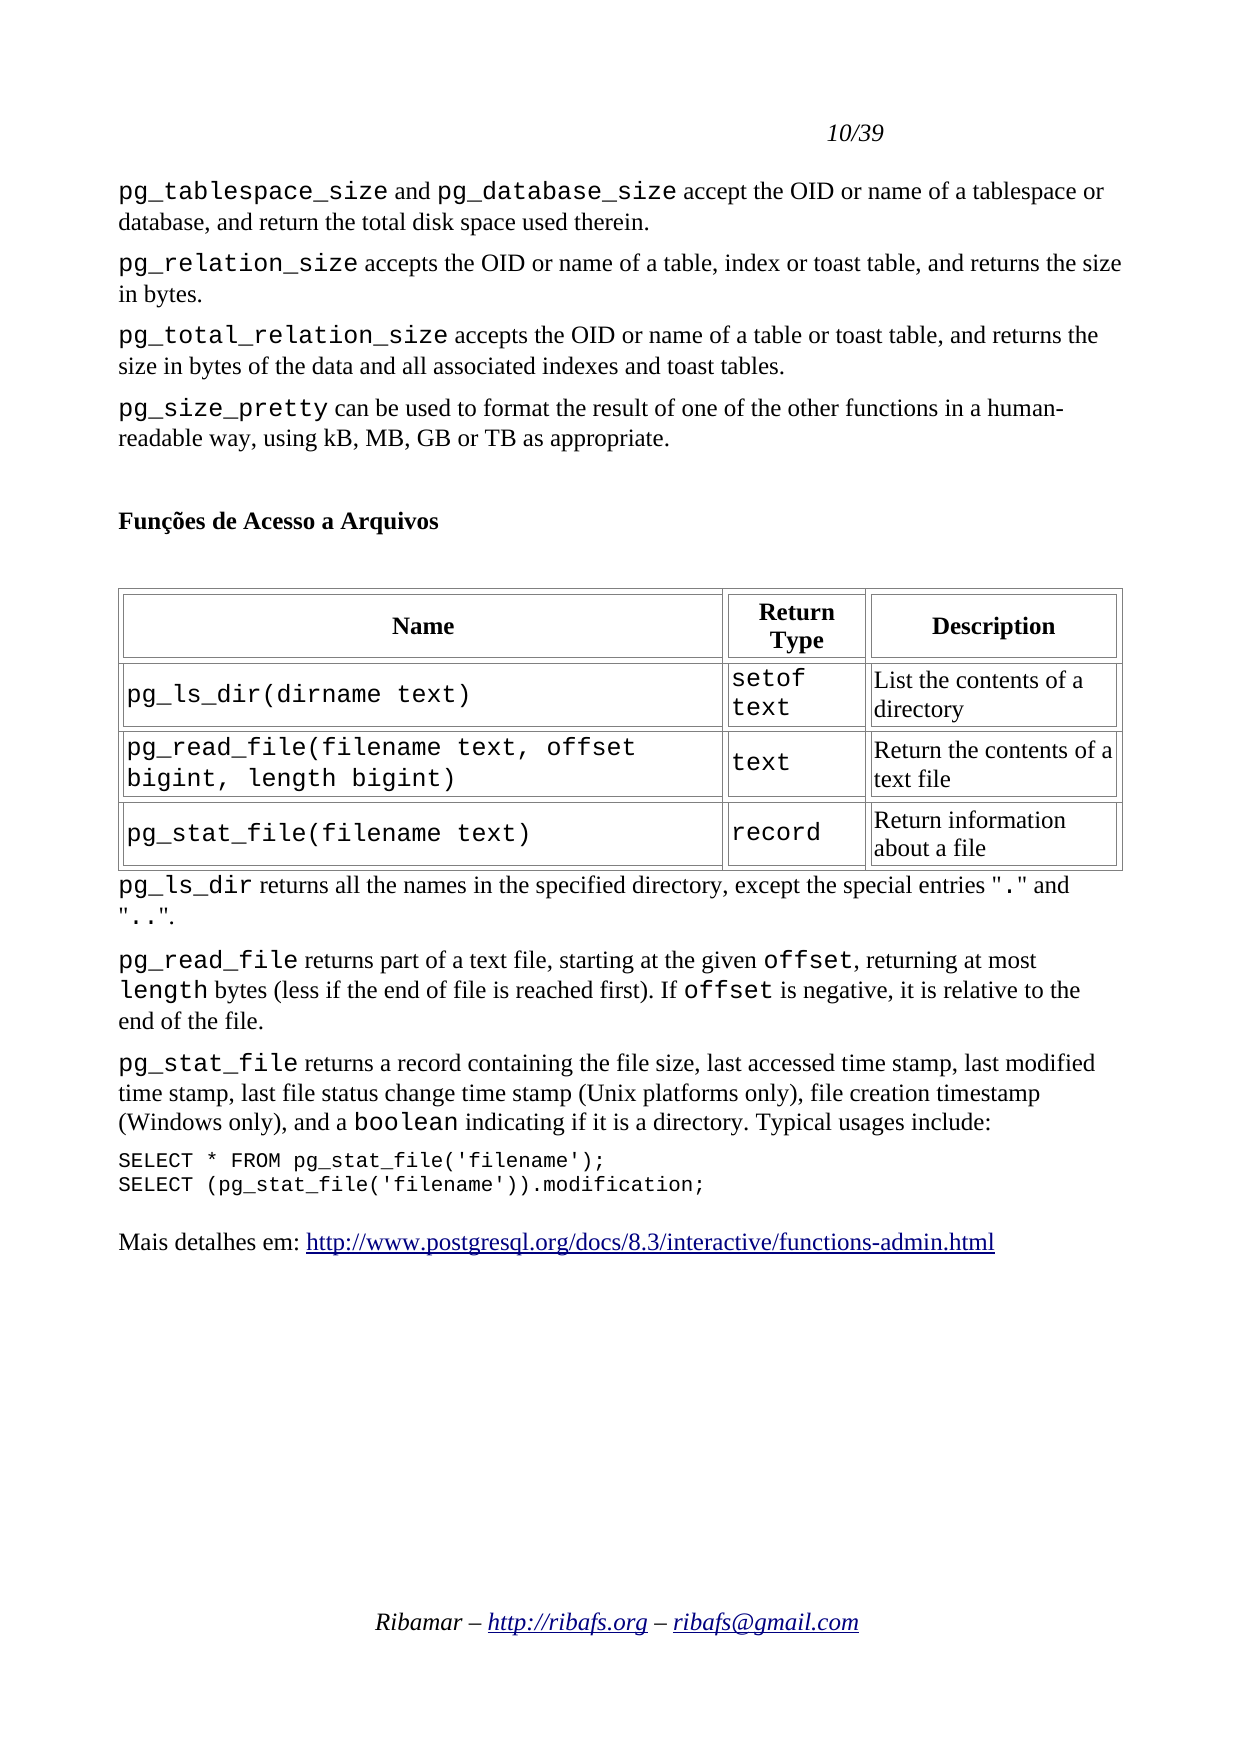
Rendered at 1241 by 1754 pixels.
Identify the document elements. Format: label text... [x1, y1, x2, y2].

table_cell Return information about a file [866, 803, 1122, 870]
text pg_relation_size accepts the OID or name of a table, index or toast table, and returns the size in bytes. [118, 248, 1122, 308]
table_cell text [723, 732, 865, 802]
table_cell Return the contents of a text file [866, 732, 1122, 802]
text SELECT (pg_stat_file('filename')).modification; [118, 1174, 1122, 1198]
table_header Name [119, 589, 722, 663]
table_cell pg_ls_dir(dirname text) [119, 664, 722, 731]
table_cell pg_read_file(filename text, offset bigint, length bigint) [119, 732, 722, 802]
table_cell record [723, 803, 865, 870]
text pg_total_relation_size accepts the OID or name of a table or toast table, and returns the size in bytes of the data and all associated indexes and toast tables. [118, 321, 1122, 380]
text pg_ls_dir returns all the names in the specified directory, except the special entries "." and "..". [118, 871, 1122, 932]
text Mais detalhes em: http://www.postgresql.org/docs/8.3/interactive/functions-admin.html [118, 1227, 1122, 1256]
table_cell List the contents of a directory [866, 664, 1122, 731]
table_header Return Type [723, 589, 865, 663]
text pg_read_file returns part of a text file, starting at the given offset, returning at most length bytes (less if the end of file is reached first). If offset is negative, it is relative to the end of the file. [118, 945, 1122, 1035]
table_cell setof text [723, 664, 865, 731]
table_cell pg_stat_file(filename text) [119, 803, 722, 870]
text pg_tablespace_size and pg_database_size accept the OID or name of a tablespace or database, and return the total disk space used therein. [118, 176, 1122, 236]
text SELECT * FROM pg_stat_file('filename'); [118, 1151, 1122, 1174]
text pg_size_pretty can be used to format the result of one of the other functions in a human-readable way, using kB, MB, GB or TB as appropriate. [118, 393, 1122, 452]
table_header Description [866, 589, 1122, 663]
text Funções de Acesso a Arquivos [118, 506, 1122, 535]
text pg_stat_file returns a record containing the file size, last accessed time stamp, last modified time stamp, last file status change time stamp (Unix platforms only), file creation timestamp (Windows only), and a boolean indicating if it is a directory. Typical usages include: [118, 1048, 1122, 1138]
